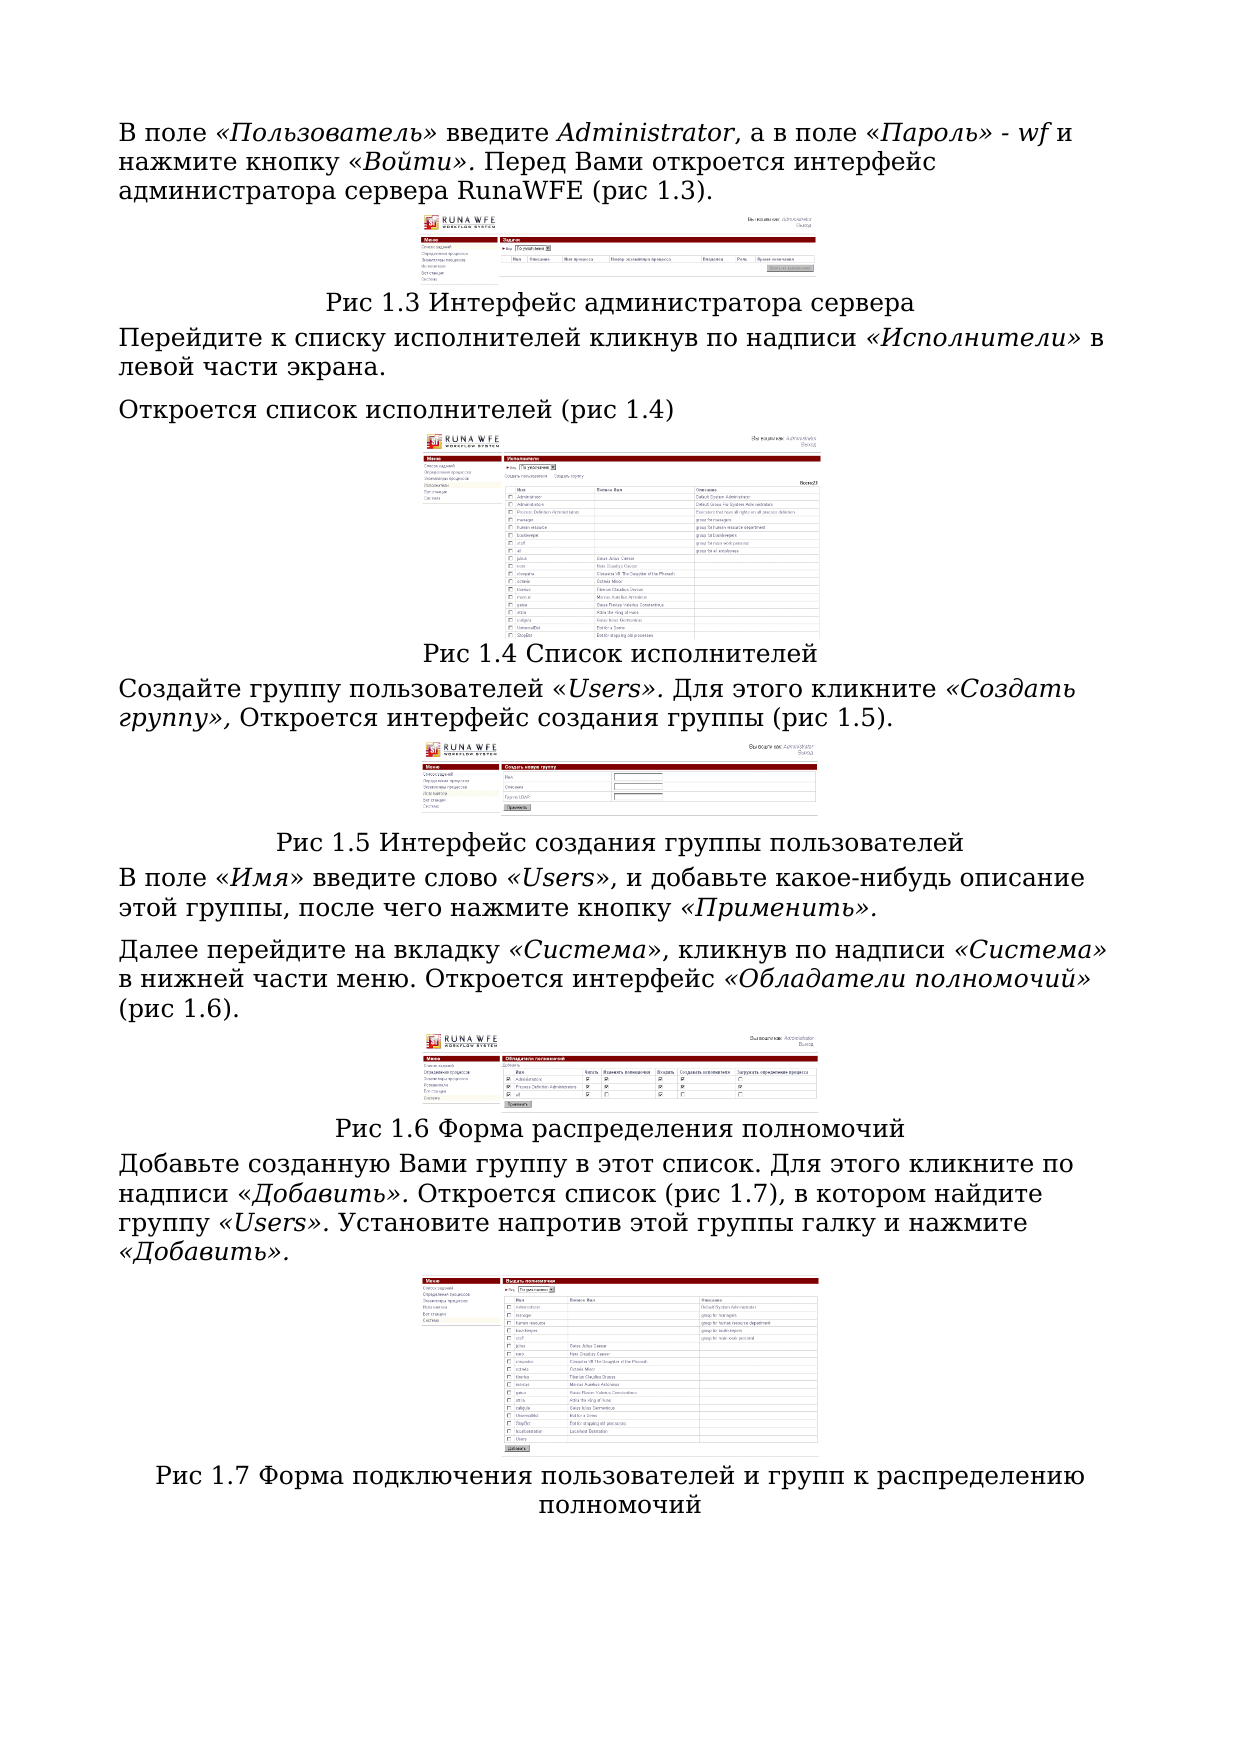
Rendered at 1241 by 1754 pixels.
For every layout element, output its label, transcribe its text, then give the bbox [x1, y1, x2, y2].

text В поле «Имя» введите слово «Users», и добавьте какое-нибудь описание этой группы, после чего нажмите кнопку «Применить». [118, 864, 1122, 922]
picture [419, 213, 822, 289]
text В поле «Пользователь» введите Administrator, а в поле «Пароль» - wf и нажмите кнопку «Войти». Перед Вами откроется интерфейс администратора сервера RunaWFE (рис 1.3). [118, 118, 1122, 206]
text Далее перейдите на вкладку «Система», кликнув по надписи «Система» в нижней части меню. Откроется интерфейс «Обладатели полномочий» (рис 1.6). [118, 936, 1122, 1023]
text Рис 1.6 Форма распределения полномочий [118, 1114, 1122, 1144]
text Рис 1.7 Форма подключения пользователей и групп к распределению полномочий [118, 1461, 1122, 1520]
picture [419, 740, 822, 829]
picture [419, 431, 822, 639]
picture [419, 1273, 822, 1462]
picture [419, 1030, 822, 1115]
text Создайте группу пользователей «Users». Для этого кликните «Создать группу», Откроется интерфейс создания группы (рис 1.5). [118, 674, 1122, 732]
text Перейдите к списку исполнителей кликнув по надписи «Исполнители» в левой части экрана. [118, 323, 1122, 382]
text Рис 1.4 Список исполнителей [118, 639, 1122, 668]
text Рис 1.3 Интерфейс администратора сервера [118, 288, 1122, 317]
text Добавьте созданную Вами группу в этот список. Для этого кликните по надписи «Добавить». Откроется список (рис 1.7), в котором найдите группу «Users». Установите напротив этой группы галку и нажмите «Добавить». [118, 1150, 1122, 1266]
text Откроется список исполнителей (рис 1.4) [118, 395, 1122, 424]
text Рис 1.5 Интерфейс создания группы пользователей [118, 828, 1122, 858]
